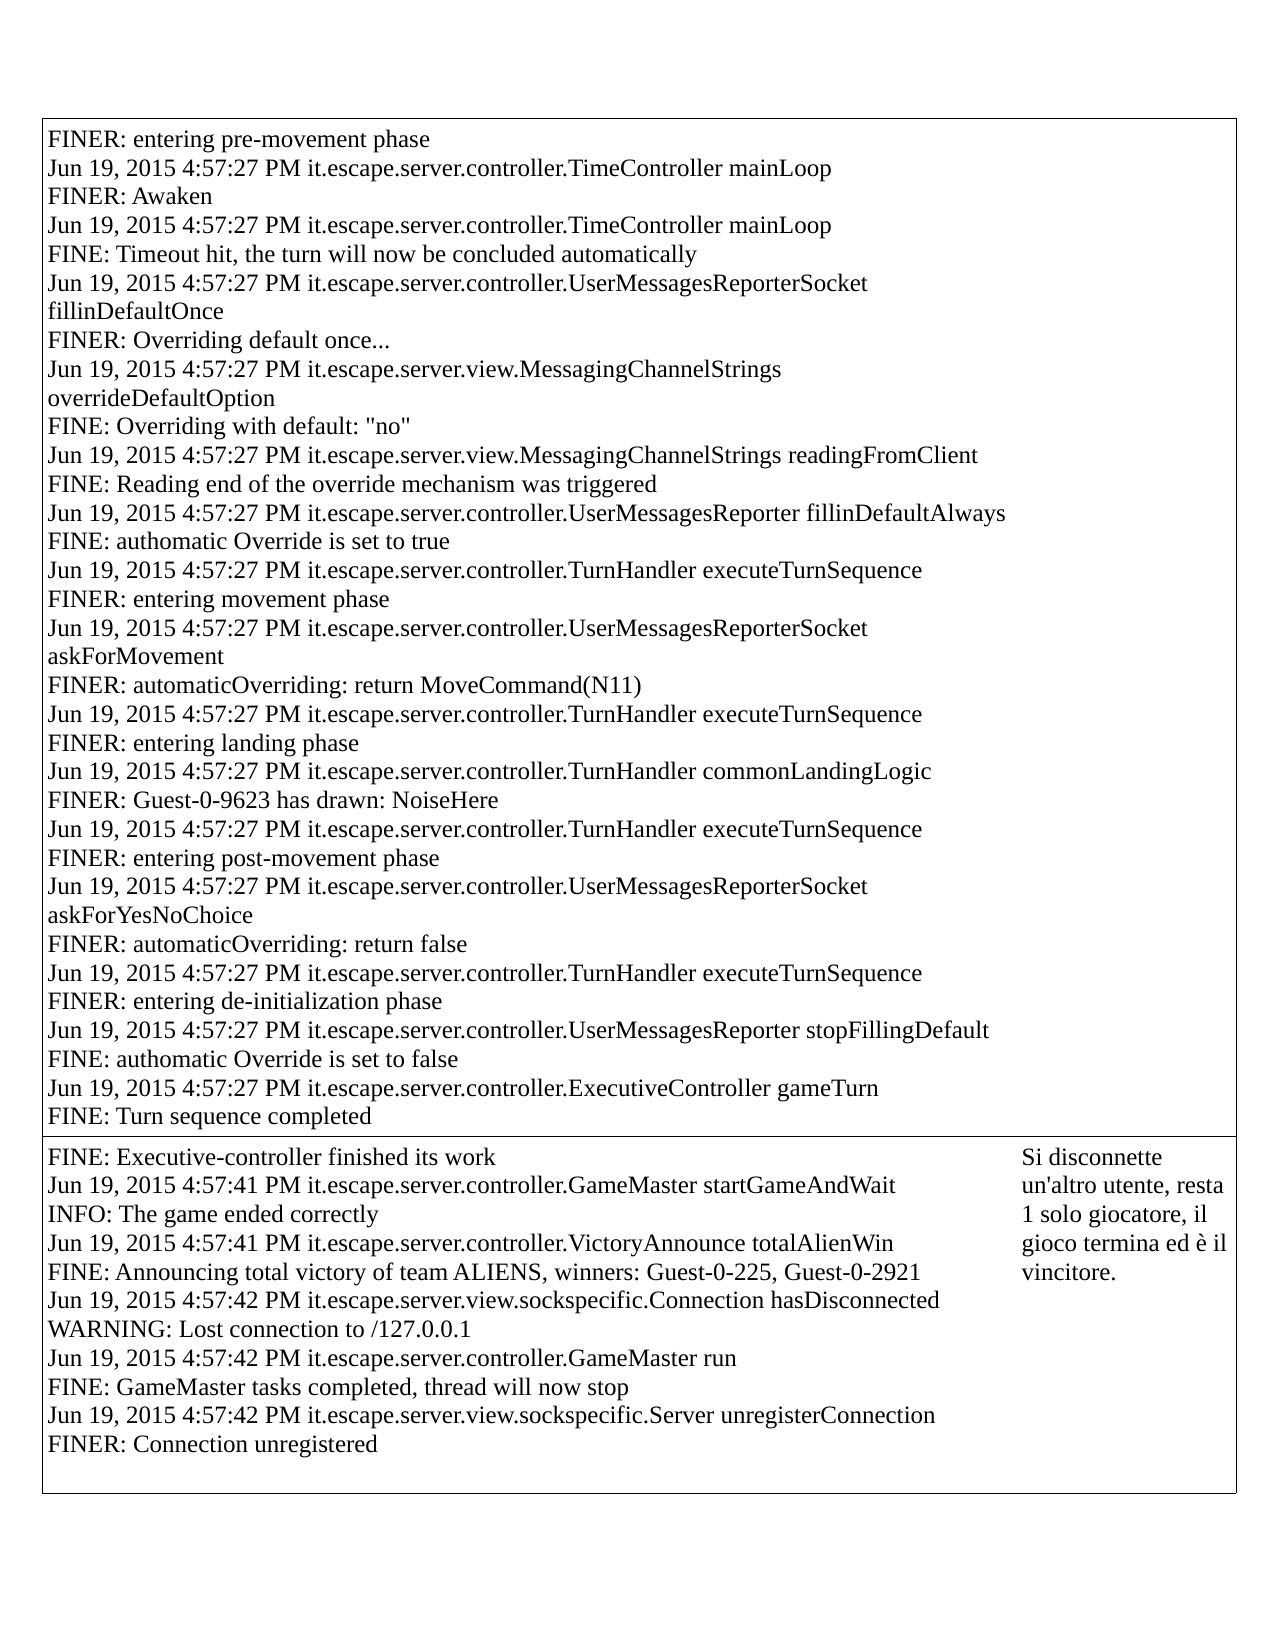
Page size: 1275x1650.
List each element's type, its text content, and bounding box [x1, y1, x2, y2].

table_cell [1016, 119, 1236, 1136]
table_cell Si disconnette un'altro utente, resta 1 solo giocatore, il gioco termina ed è il vincitore. [1016, 1137, 1236, 1492]
table_cell FINE: Executive-controller finished its work Jun 19, 2015 4:57:41 PM it.escape.server.controller.GameMaster startGameAndWait INFO: The game ended correctly Jun 19, 2015 4:57:41 PM it.escape.server.controller.VictoryAnnounce totalAlienWin FINE: Announcing total victory of team ALIENS, winners: Guest-0-225, Guest-0-2921 Jun 19, 2015 4:57:42 PM it.escape.server.view.sockspecific.Connection hasDisconnected WARNING: Lost connection to /127.0.0.1 Jun 19, 2015 4:57:42 PM it.escape.server.controller.GameMaster run FINE: GameMaster tasks completed, thread will now stop Jun 19, 2015 4:57:42 PM it.escape.server.view.sockspecific.Server unregisterConnection FINER: Connection unregistered [43, 1137, 1016, 1492]
table_cell FINER: entering pre-movement phase Jun 19, 2015 4:57:27 PM it.escape.server.controller.TimeController mainLoop FINER: Awaken Jun 19, 2015 4:57:27 PM it.escape.server.controller.TimeController mainLoop FINE: Timeout hit, the turn will now be concluded automatically Jun 19, 2015 4:57:27 PM it.escape.server.controller.UserMessagesReporterSocket fillinDefaultOnce FINER: Overriding default once... Jun 19, 2015 4:57:27 PM it.escape.server.view.MessagingChannelStrings overrideDefaultOption FINE: Overriding with default: "no" Jun 19, 2015 4:57:27 PM it.escape.server.view.MessagingChannelStrings readingFromClient FINE: Reading end of the override mechanism was triggered Jun 19, 2015 4:57:27 PM it.escape.server.controller.UserMessagesReporter fillinDefaultAlways FINE: authomatic Override is set to true Jun 19, 2015 4:57:27 PM it.escape.server.controller.TurnHandler executeTurnSequence FINER: entering movement phase Jun 19, 2015 4:57:27 PM it.escape.server.controller.UserMessagesReporterSocket askForMovement FINER: automaticOverriding: return MoveCommand(N11) Jun 19, 2015 4:57:27 PM it.escape.server.controller.TurnHandler executeTurnSequence FINER: entering landing phase Jun 19, 2015 4:57:27 PM it.escape.server.controller.TurnHandler commonLandingLogic FINER: Guest-0-9623 has drawn: NoiseHere Jun 19, 2015 4:57:27 PM it.escape.server.controller.TurnHandler executeTurnSequence FINER: entering post-movement phase Jun 19, 2015 4:57:27 PM it.escape.server.controller.UserMessagesReporterSocket askForYesNoChoice FINER: automaticOverriding: return false Jun 19, 2015 4:57:27 PM it.escape.server.controller.TurnHandler executeTurnSequence FINER: entering de-initialization phase Jun 19, 2015 4:57:27 PM it.escape.server.controller.UserMessagesReporter stopFillingDefault FINE: authomatic Override is set to false Jun 19, 2015 4:57:27 PM it.escape.server.controller.ExecutiveController gameTurn FINE: Turn sequence completed [43, 119, 1016, 1136]
